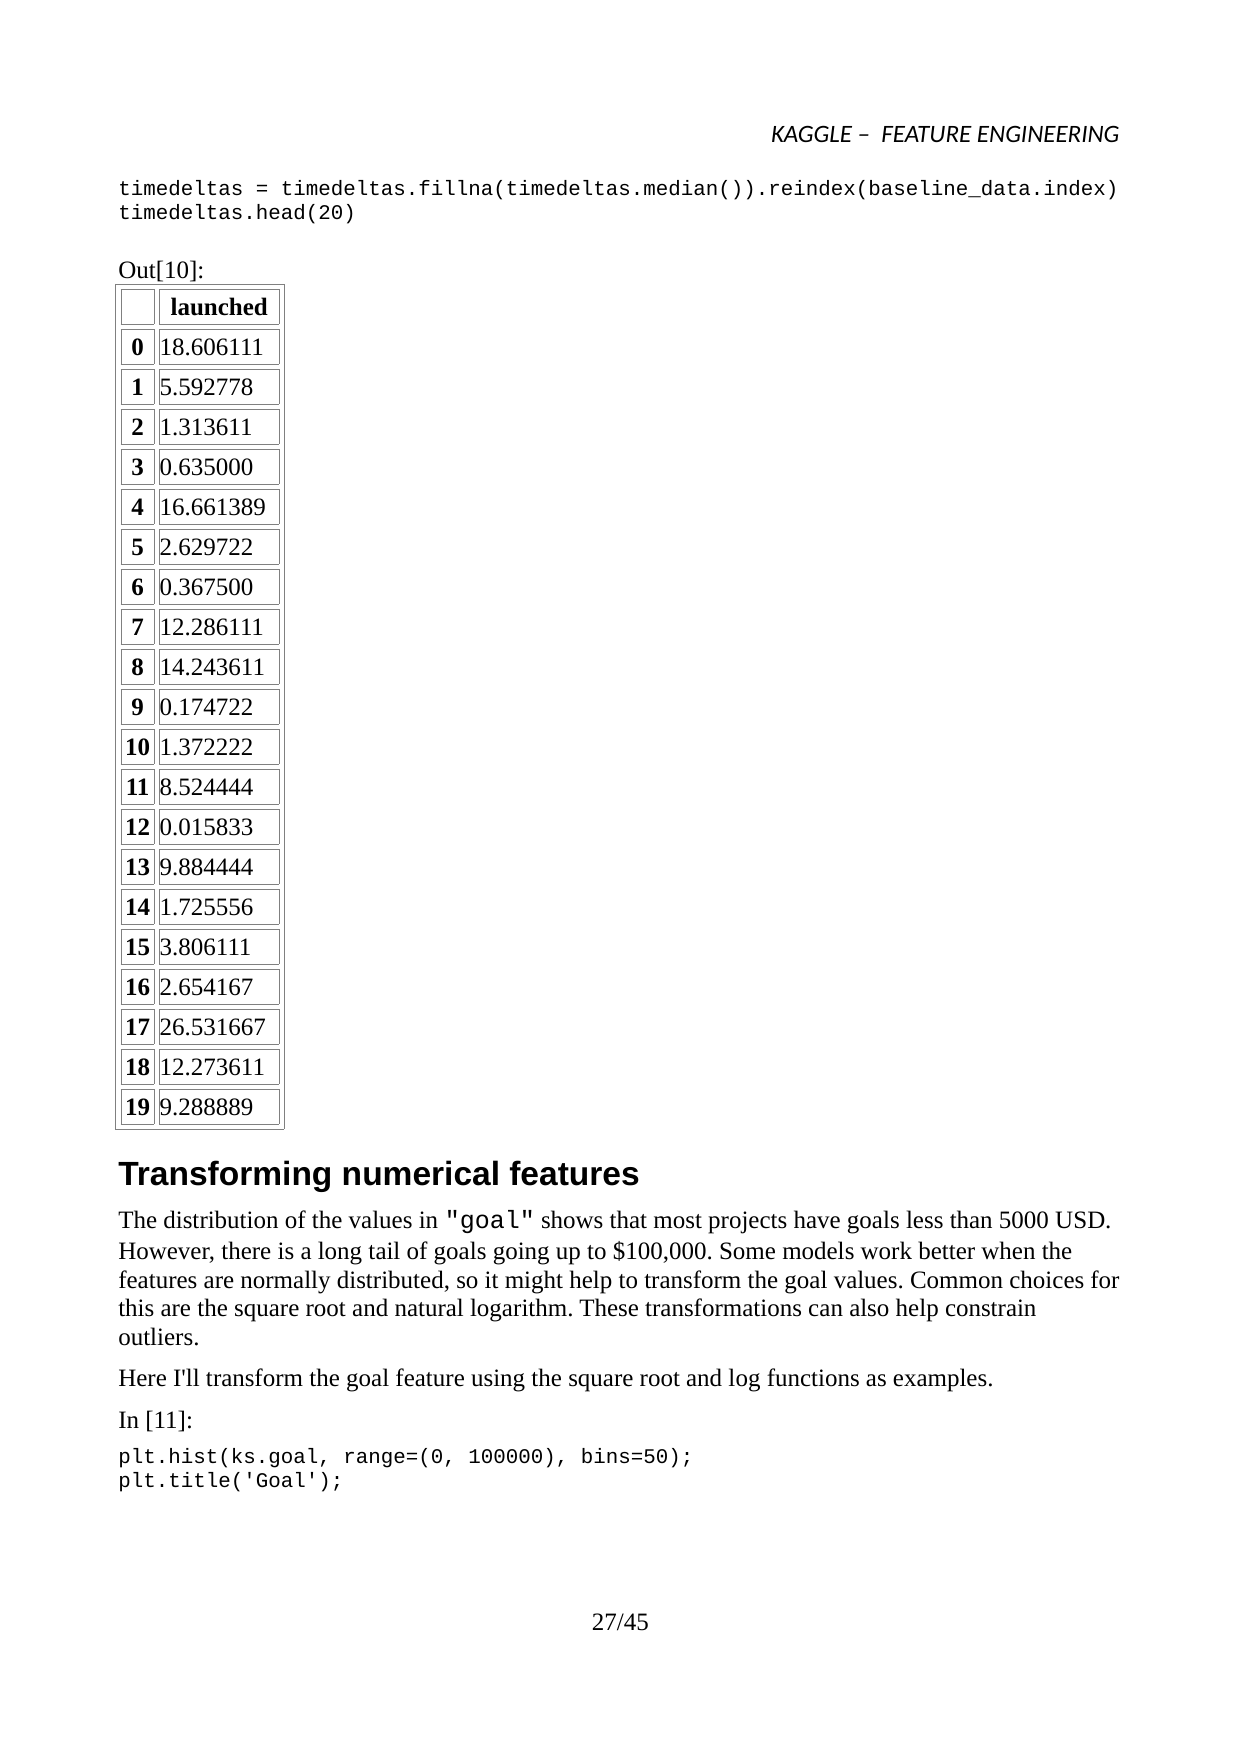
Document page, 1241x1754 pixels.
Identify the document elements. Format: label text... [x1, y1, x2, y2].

table_header [122, 290, 154, 324]
text Here I'll transform the goal feature using the square root and log functions as examples. [118, 1363, 1122, 1392]
table_cell 1.372222 [156, 724, 281, 764]
table_cell 0.015833 [156, 804, 281, 844]
table_cell 8 [118, 644, 156, 684]
table_cell 10 [118, 724, 156, 764]
text timedeltas = timedeltas.fillna(timedeltas.median()).reindex(baseline_data.index) [118, 178, 1122, 202]
table_header [118, 285, 156, 324]
text The distribution of the values in "goal" shows that most projects have goals less than 5000 USD. However, there is a long tail of goals going up to $100,000. Some models work better when the features are normally distributed, so it might help to transform the goal values. Common choices for this are the square root and natural logarithm. These transformations can also help constrain outliers. [118, 1205, 1122, 1351]
text Out[10]: [118, 255, 1122, 284]
table_cell 0 [118, 324, 156, 364]
table_cell 5.592778 [156, 364, 281, 404]
table_cell 1.725556 [156, 884, 281, 924]
table_cell 12.286111 [156, 604, 281, 644]
table_cell 12 [118, 804, 156, 844]
table_cell 14.243611 [156, 644, 281, 684]
table_cell 9 [118, 684, 156, 724]
table_cell 14 [118, 884, 156, 924]
text timedeltas.head(20) [118, 202, 1122, 225]
table_cell 6 [118, 564, 156, 604]
table_cell 1 [118, 364, 156, 404]
text plt.title('Goal'); [118, 1470, 1122, 1493]
table_cell 26.531667 [156, 1004, 281, 1044]
table_cell 18 [118, 1044, 156, 1084]
table_cell 16.661389 [156, 484, 281, 524]
table_cell 2.629722 [156, 524, 281, 564]
table_cell 7 [118, 604, 156, 644]
table_cell 3 [118, 444, 156, 484]
subtitle Transforming numerical features [118, 1154, 1122, 1193]
table_cell 11 [118, 764, 156, 804]
table_cell 13 [118, 844, 156, 884]
table_cell 15 [118, 924, 156, 964]
table_cell 1.313611 [156, 404, 281, 444]
table_cell 16 [118, 964, 156, 1004]
table_cell 2.654167 [156, 964, 281, 1004]
text In [11]: [118, 1405, 1122, 1433]
table_cell 4 [118, 484, 156, 524]
text plt.hist(ks.goal, range=(0, 100000), bins=50); [118, 1446, 1122, 1470]
table_cell 19 [118, 1084, 156, 1124]
table_cell 8.524444 [156, 764, 281, 804]
table_cell 12.273611 [156, 1044, 281, 1084]
table_cell 0.635000 [156, 444, 281, 484]
table_cell 0.174722 [156, 684, 281, 724]
table_header launched [156, 285, 281, 324]
table_cell 2 [118, 404, 156, 444]
table_cell 18.606111 [156, 324, 281, 364]
table_cell 5 [118, 524, 156, 564]
table_cell 0.367500 [156, 564, 281, 604]
table_cell 3.806111 [156, 924, 281, 964]
table_cell 9.884444 [156, 844, 281, 884]
table_cell 17 [118, 1004, 156, 1044]
table_cell 9.288889 [156, 1084, 281, 1124]
